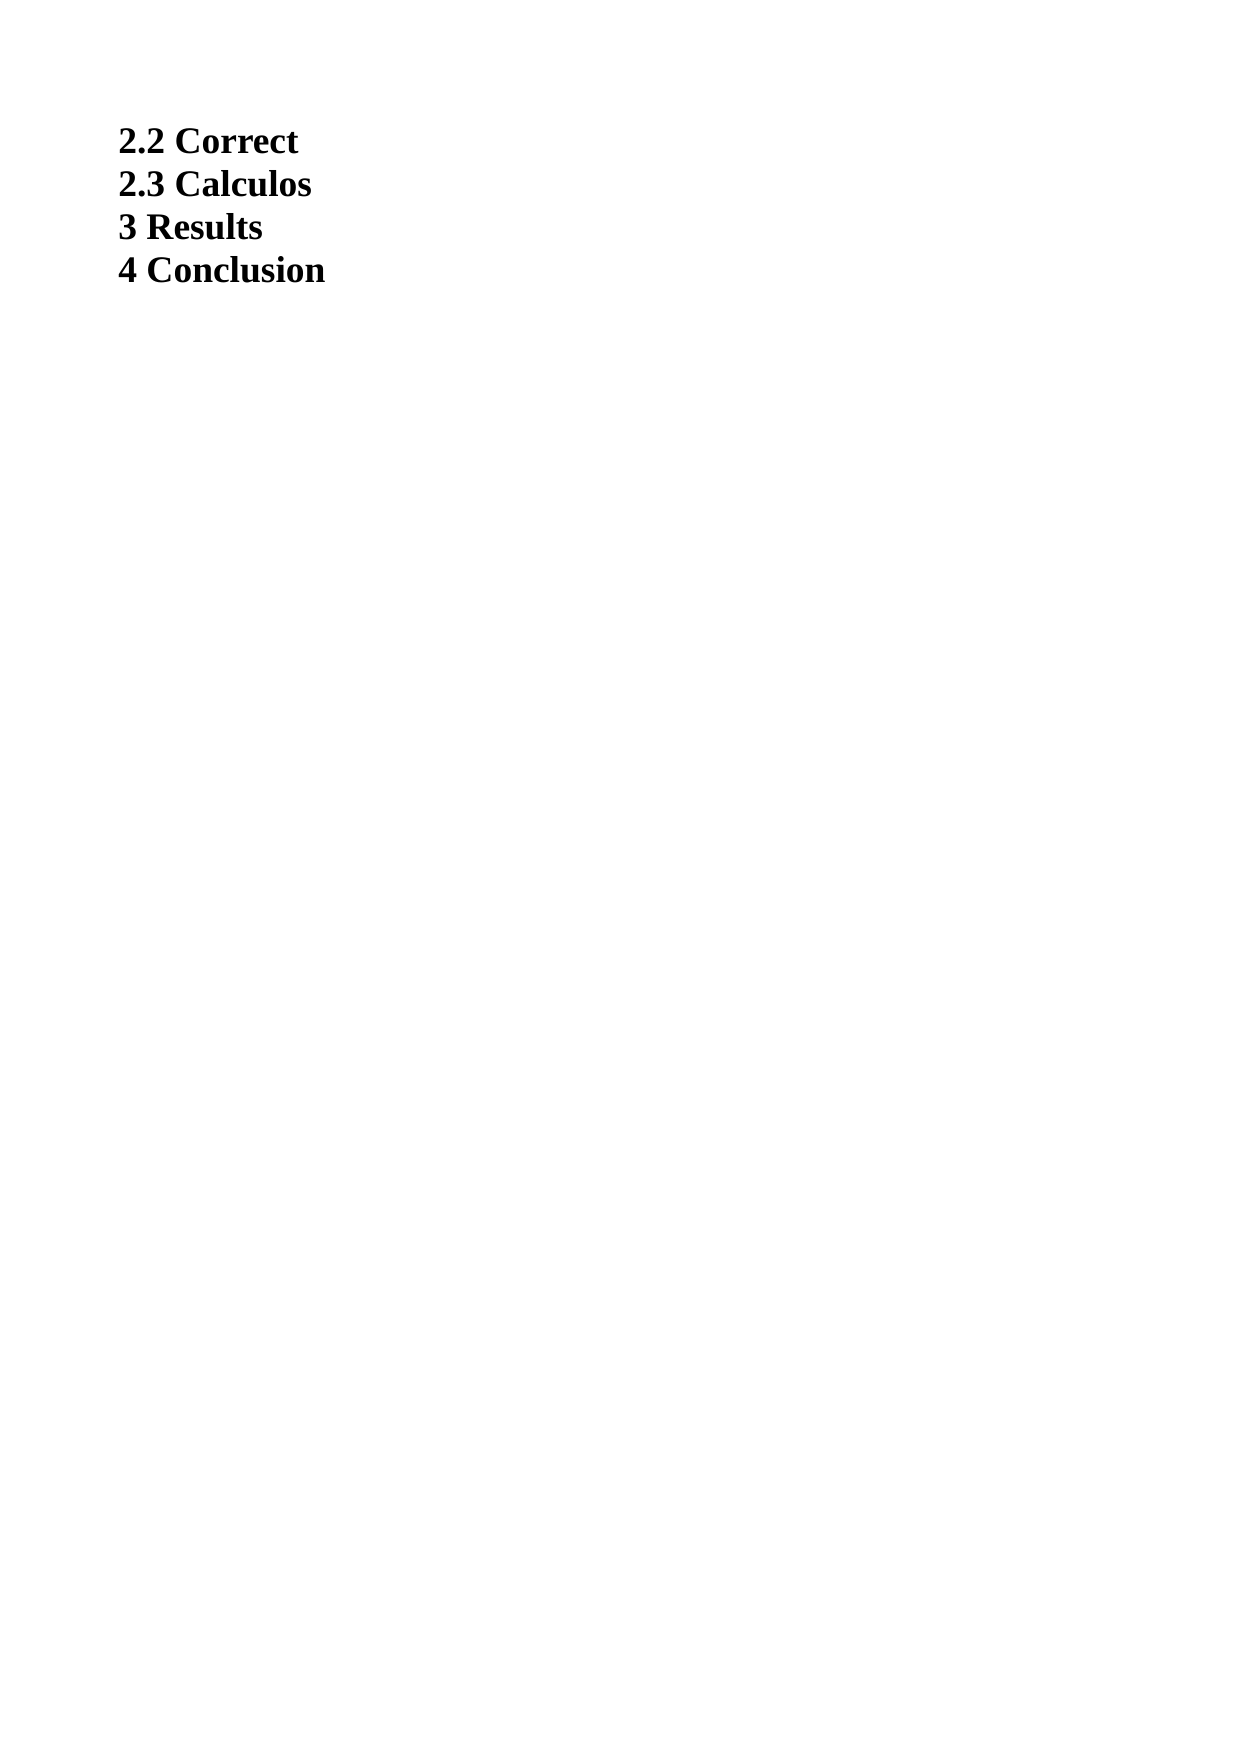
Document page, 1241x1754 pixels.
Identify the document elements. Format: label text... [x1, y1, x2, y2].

text 3 Results [118, 204, 1122, 247]
text 4 Conclusion [118, 247, 1122, 291]
text 2.2 Correct [118, 118, 1122, 161]
text 2.3 Calculos [118, 161, 1122, 204]
